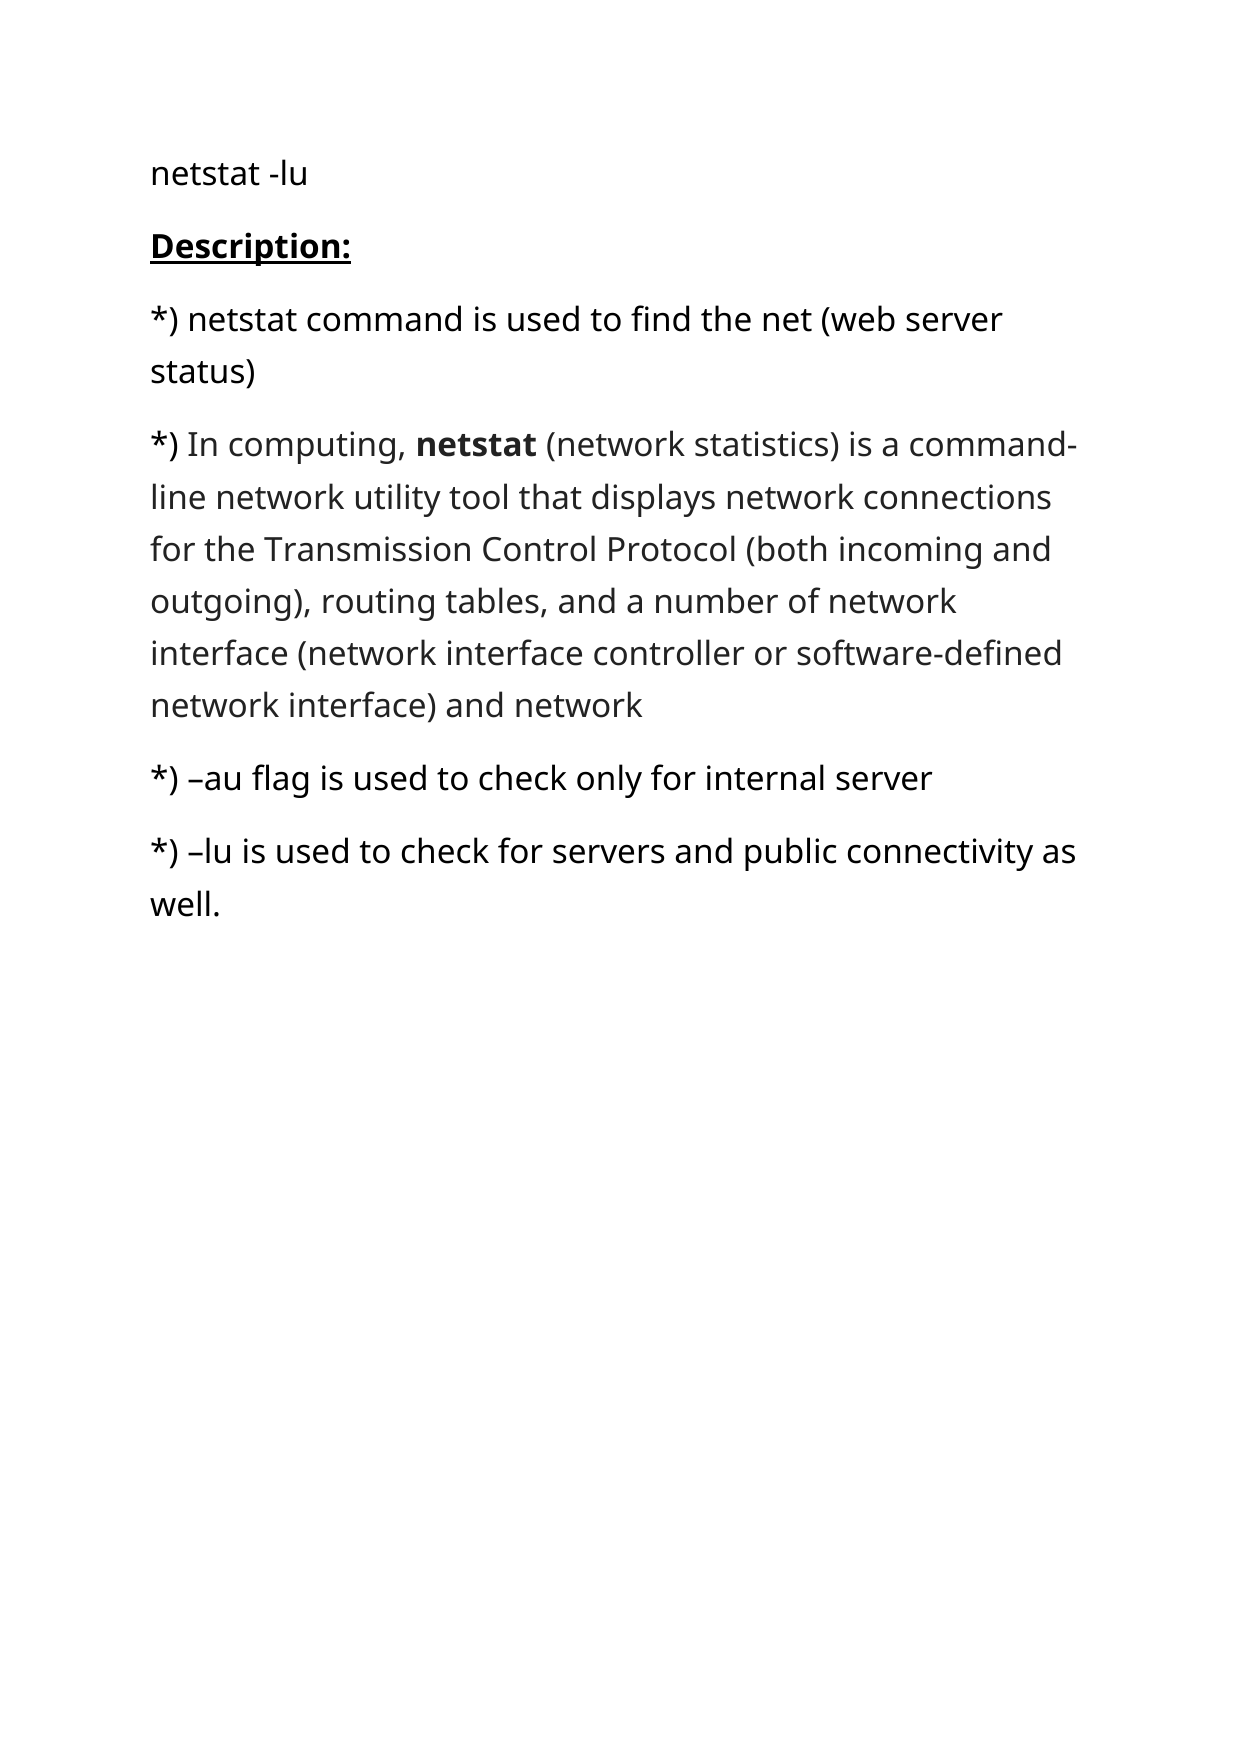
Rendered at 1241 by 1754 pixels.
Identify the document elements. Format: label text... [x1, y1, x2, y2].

text *) –au flag is used to check only for internal server [150, 755, 1090, 801]
text *) In computing, netstat (network statistics) is a command-line network utility tool that displays network connections for the Transmission Control Protocol (both incoming and outgoing), routing tables, and a number of network interface (network interface controller or software-defined network interface) and network [150, 421, 1090, 728]
text netstat -lu [150, 150, 1090, 195]
text Description: [150, 223, 1090, 268]
text *) netstat command is used to find the net (web server status) [150, 296, 1090, 394]
text *) –lu is used to check for servers and public connectivity as well. [150, 828, 1090, 926]
